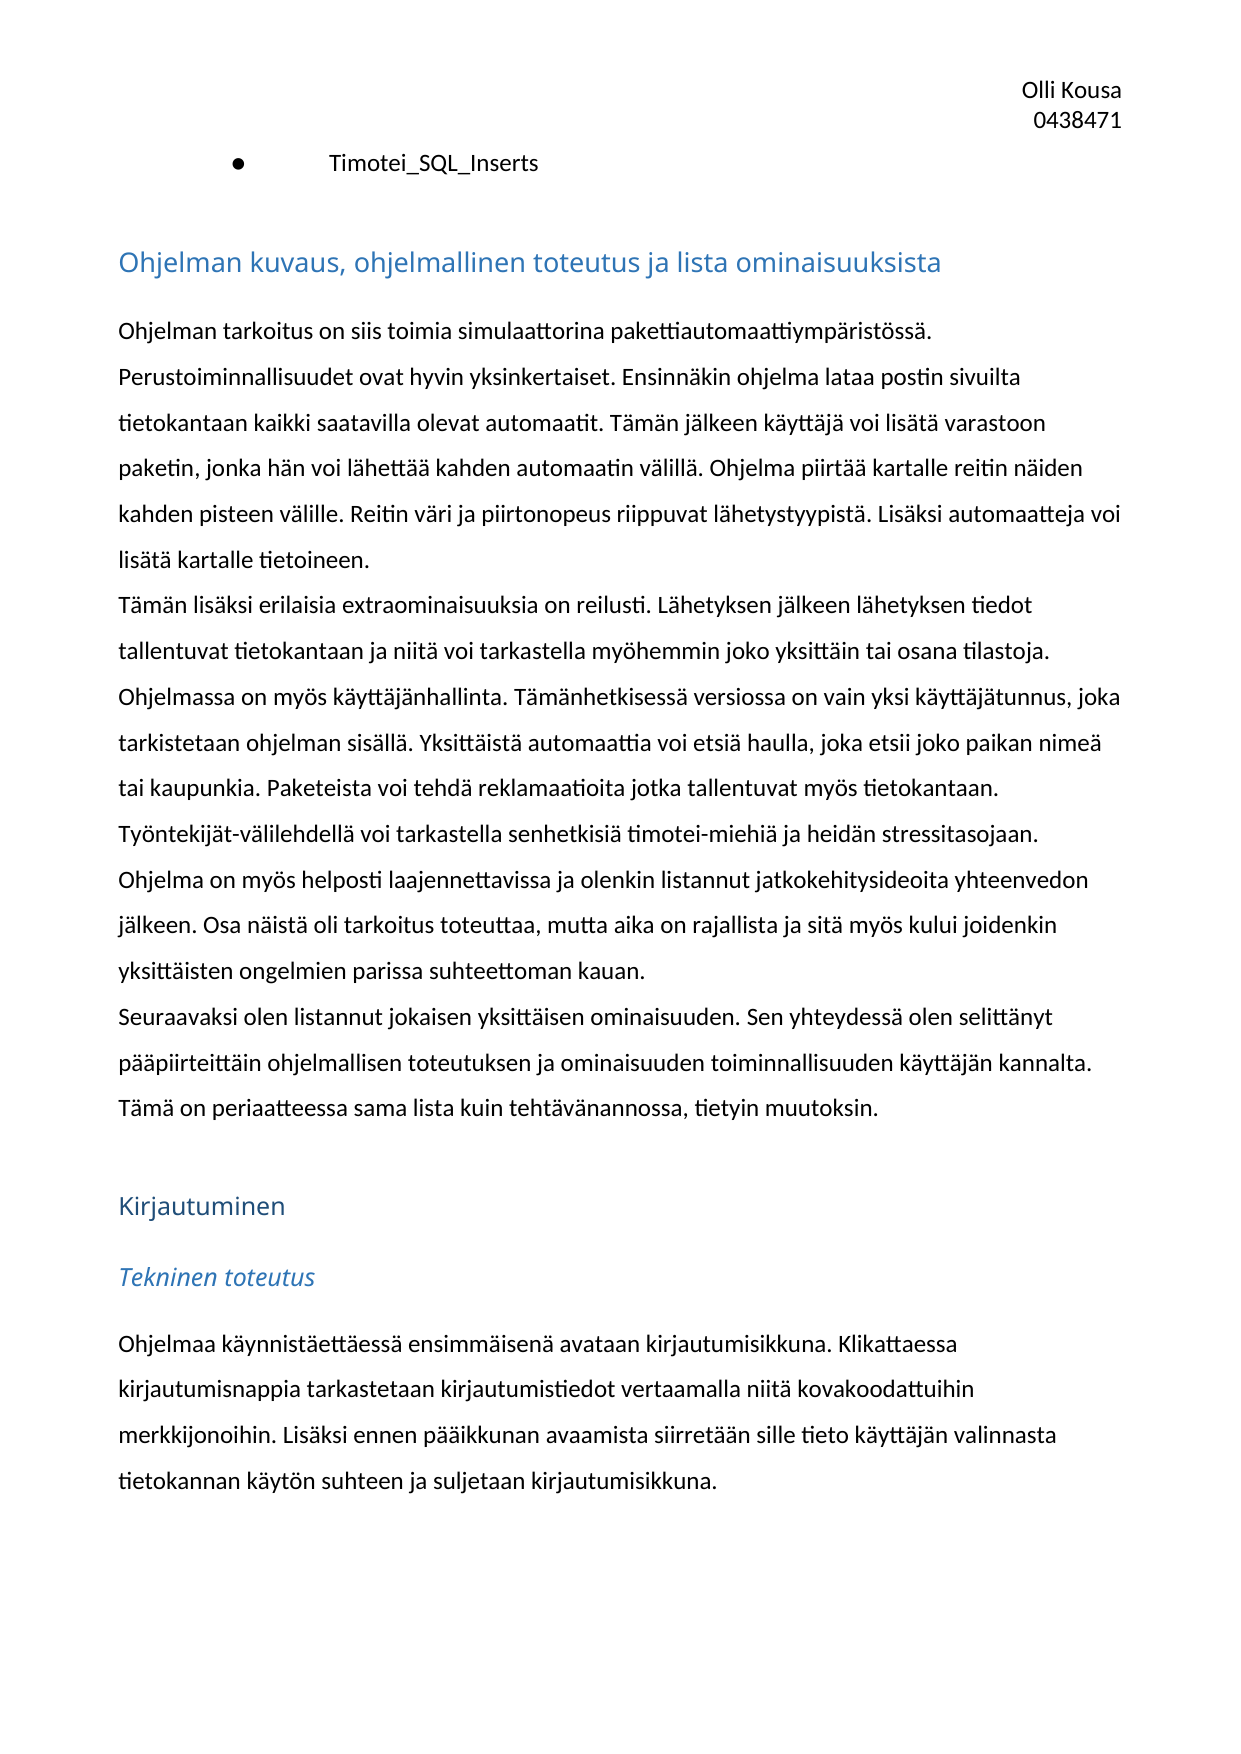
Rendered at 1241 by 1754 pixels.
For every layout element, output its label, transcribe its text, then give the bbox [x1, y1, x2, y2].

text Ohjelman tarkoitus on siis toimia simulaattorina pakettiautomaattiympäristössä. Perustoiminnallisuudet ovat hyvin yksinkertaiset. Ensinnäkin ohjelma lataa postin sivuilta tietokantaan kaikki saatavilla olevat automaatit. Tämän jälkeen käyttäjä voi lisätä varastoon paketin, jonka hän voi lähettää kahden automaatin välillä. Ohjelma piirtää kartalle reitin näiden kahden pisteen välille. Reitin väri ja piirtonopeus riippuvat lähetystyypistä. Lisäksi automaatteja voi lisätä kartalle tietoineen. [118, 315, 1122, 574]
text Ohjelmaa käynnistäettäessä ensimmäisenä avataan kirjautumisikkuna. Klikattaessa kirjautumisnappia tarkastetaan kirjautumistiedot vertaamalla niitä kovakoodattuihin merkkijonoihin. Lisäksi ennen pääikkunan avaamista siirretään sille tieto käyttäjän valinnasta tietokannan käytön suhteen ja suljetaan kirjautumisikkuna. [118, 1328, 1122, 1496]
subtitle Ohjelman kuvaus, ohjelmallinen toteutus ja lista ominaisuuksista [118, 243, 1122, 280]
text Seuraavaksi olen listannut jokaisen yksittäisen ominaisuuden. Sen yhteydessä olen selittänyt pääpiirteittäin ohjelmallisen toteutuksen ja ominaisuuden toiminnallisuuden käyttäjän kannalta. Tämä on periaatteessa sama lista kuin tehtävänannossa, tietyin muutoksin. [118, 1001, 1122, 1123]
subtitle Kirjautuminen [118, 1188, 1122, 1222]
list Timotei_SQL_Inserts [193, 148, 1122, 178]
text Tämän lisäksi erilaisia extraominaisuuksia on reilusti. Lähetyksen jälkeen lähetyksen tiedot tallentuvat tietokantaan ja niitä voi tarkastella myöhemmin joko yksittäin tai osana tilastoja. Ohjelmassa on myös käyttäjänhallinta. Tämänhetkisessä versiossa on vain yksi käyttäjätunnus, joka tarkistetaan ohjelman sisällä. Yksittäistä automaattia voi etsiä haulla, joka etsii joko paikan nimeä tai kaupunkia. Paketeista voi tehdä reklamaatioita jotka tallentuvat myös tietokantaan. Työntekijät-välilehdellä voi tarkastella senhetkisiä timotei-miehiä ja heidän stressitasojaan. Ohjelma on myös helposti laajennettavissa ja olenkin listannut jatkokehitysideoita yhteenvedon jälkeen. Osa näistä oli tarkoitus toteuttaa, mutta aika on rajallista ja sitä myös kului joidenkin yksittäisten ongelmien parissa suhteettoman kauan. [118, 589, 1122, 986]
subtitle Tekninen toteutus [118, 1260, 1122, 1294]
